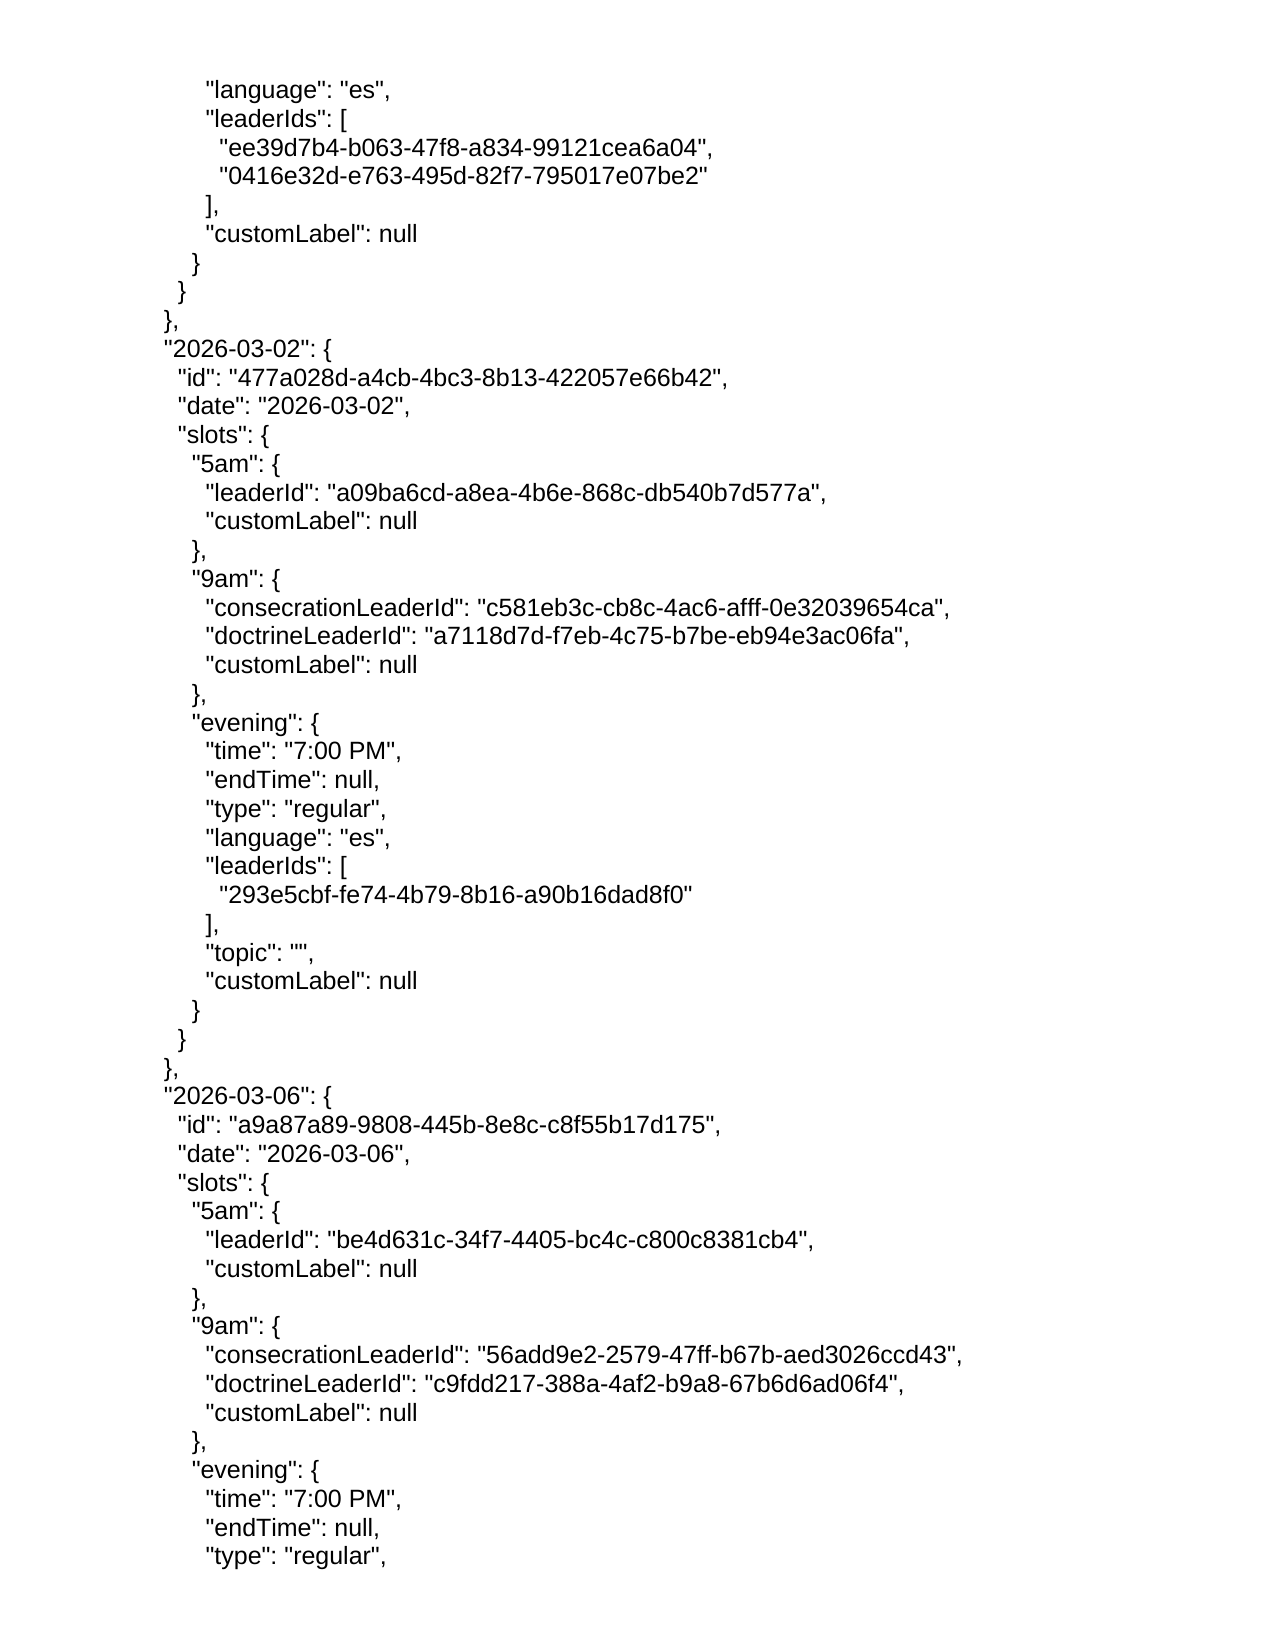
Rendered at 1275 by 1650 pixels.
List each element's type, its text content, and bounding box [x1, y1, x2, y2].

text "0416e32d-e763-495d-82f7-795017e07be2" [150, 161, 1125, 190]
text }, [150, 1052, 1125, 1081]
text "language": "es", [150, 75, 1125, 104]
text } [150, 276, 1125, 305]
text "date": "2026-03-02", [150, 391, 1125, 420]
text "language": "es", [150, 822, 1125, 851]
text "date": "2026-03-06", [150, 1139, 1125, 1167]
text "customLabel": null [150, 1397, 1125, 1426]
text "customLabel": null [150, 1254, 1125, 1282]
text "id": "477a028d-a4cb-4bc3-8b13-422057e66b42", [150, 362, 1125, 391]
text "id": "a9a87a89-9808-445b-8e8c-c8f55b17d175", [150, 1110, 1125, 1139]
text "9am": { [150, 564, 1125, 592]
text "consecrationLeaderId": "c581eb3c-cb8c-4ac6-afff-0e32039654ca", [150, 592, 1125, 621]
text "type": "regular", [150, 794, 1125, 822]
text "293e5cbf-fe74-4b79-8b16-a90b16dad8f0" [150, 880, 1125, 909]
text "endTime": null, [150, 1512, 1125, 1541]
text "ee39d7b4-b063-47f8-a834-99121cea6a04", [150, 132, 1125, 161]
text "leaderIds": [ [150, 851, 1125, 880]
text "slots": { [150, 1167, 1125, 1196]
text "slots": { [150, 420, 1125, 449]
text "customLabel": null [150, 506, 1125, 535]
text ], [150, 190, 1125, 219]
text }, [150, 305, 1125, 334]
text }, [150, 535, 1125, 564]
text ], [150, 909, 1125, 937]
text }, [150, 679, 1125, 707]
text "5am": { [150, 1196, 1125, 1225]
text "topic": "", [150, 937, 1125, 966]
text "leaderId": "a09ba6cd-a8ea-4b6e-868c-db540b7d577a", [150, 477, 1125, 506]
text "evening": { [150, 1455, 1125, 1484]
text "time": "7:00 PM", [150, 736, 1125, 765]
text "endTime": null, [150, 765, 1125, 794]
text } [150, 995, 1125, 1024]
text "customLabel": null [150, 650, 1125, 679]
text "customLabel": null [150, 966, 1125, 995]
text "consecrationLeaderId": "56add9e2-2579-47ff-b67b-aed3026ccd43", [150, 1340, 1125, 1369]
text }, [150, 1426, 1125, 1455]
text }, [150, 1282, 1125, 1311]
text "leaderIds": [ [150, 104, 1125, 132]
text "doctrineLeaderId": "a7118d7d-f7eb-4c75-b7be-eb94e3ac06fa", [150, 621, 1125, 650]
text "9am": { [150, 1311, 1125, 1340]
text "5am": { [150, 449, 1125, 477]
text "doctrineLeaderId": "c9fdd217-388a-4af2-b9a8-67b6d6ad06f4", [150, 1369, 1125, 1397]
text "leaderId": "be4d631c-34f7-4405-bc4c-c800c8381cb4", [150, 1225, 1125, 1254]
text "2026-03-06": { [150, 1081, 1125, 1110]
text "evening": { [150, 707, 1125, 736]
text } [150, 1024, 1125, 1052]
text "time": "7:00 PM", [150, 1484, 1125, 1512]
text "type": "regular", [150, 1541, 1125, 1570]
text "customLabel": null [150, 219, 1125, 247]
text "2026-03-02": { [150, 334, 1125, 362]
text } [150, 247, 1125, 276]
